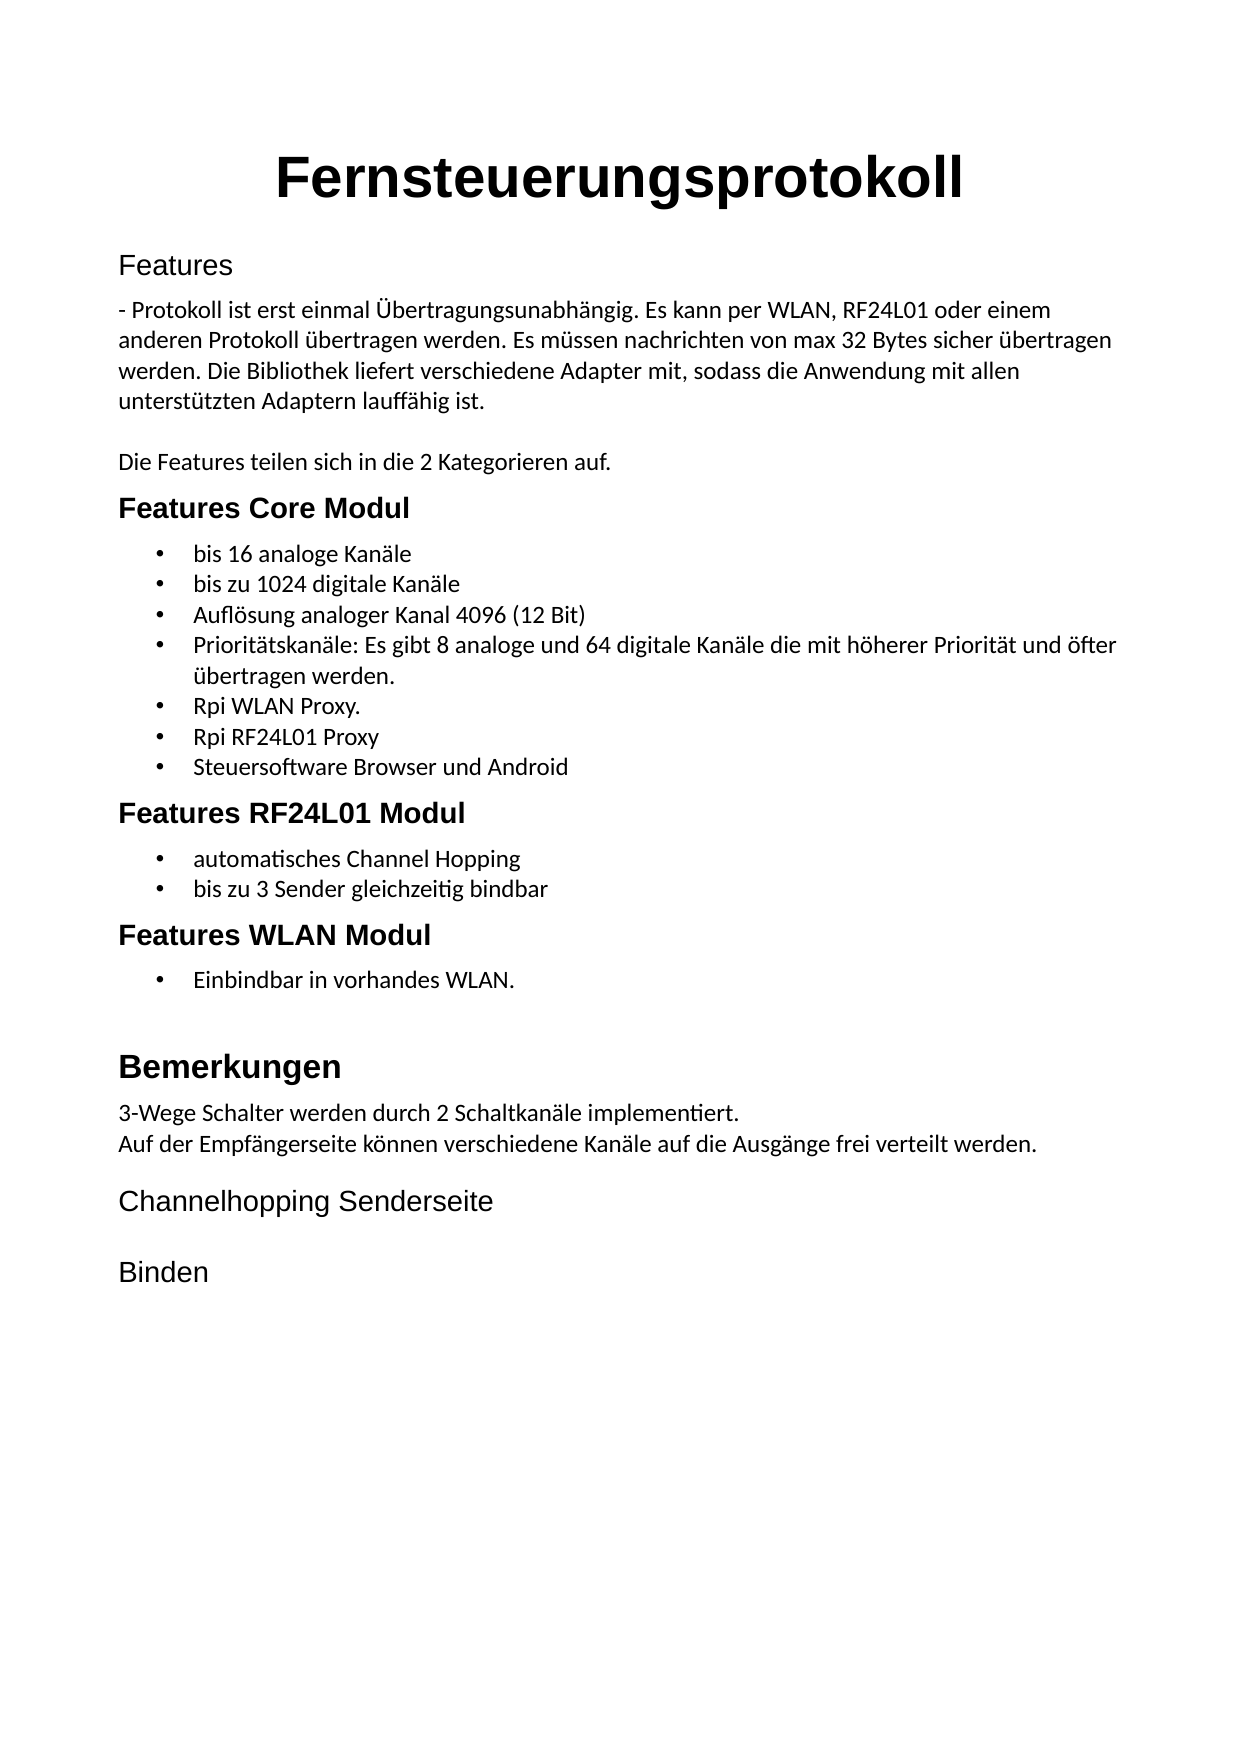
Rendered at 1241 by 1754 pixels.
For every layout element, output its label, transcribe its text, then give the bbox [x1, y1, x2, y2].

list bis zu 3 Sender gleichzeitig bindbar [156, 873, 1122, 904]
subtitle Features [118, 248, 1122, 281]
subtitle Features RF24L01 Modul [118, 796, 1122, 830]
text Auf der Empfängerseite können verschiedene Kanäle auf die Ausgänge frei verteilt werden. [118, 1128, 1122, 1159]
list Steuersoftware Browser und Android [156, 751, 1122, 782]
list automatisches Channel Hopping [156, 843, 1122, 873]
text - Protokoll ist erst einmal Übertragungsunabhängig. Es kann per WLAN, RF24L01 oder einem anderen Protokoll übertragen werden. Es müssen nachrichten von max 32 Bytes sicher übertragen werden. Die Bibliothek liefert verschiedene Adapter mit, sodass die Anwendung mit allen unterstützten Adaptern lauffähig ist. [118, 294, 1122, 416]
text 3-Wege Schalter werden durch 2 Schaltkanäle implementiert. [118, 1098, 1122, 1128]
list bis 16 analoge Kanäle [156, 538, 1122, 568]
list Auflösung analoger Kanal 4096 (12 Bit) [156, 599, 1122, 629]
title Fernsteuerungsprotokoll [118, 143, 1122, 210]
list Einbindbar in vorhandes WLAN. [156, 964, 1122, 995]
list Rpi RF24L01 Proxy [156, 721, 1122, 751]
subtitle Channelhopping Senderseite [118, 1184, 1122, 1217]
text Die Features teilen sich in die 2 Kategorieren auf. [118, 446, 1122, 477]
list Rpi WLAN Proxy. [156, 690, 1122, 721]
subtitle Bemerkungen [118, 1046, 1122, 1085]
subtitle Features WLAN Modul [118, 918, 1122, 952]
subtitle Binden [118, 1255, 1122, 1288]
subtitle Features Core Modul [118, 491, 1122, 525]
list bis zu 1024 digitale Kanäle [156, 568, 1122, 599]
list Prioritätskanäle: Es gibt 8 analoge und 64 digitale Kanäle die mit höherer Priorität und öfter übertragen werden. [156, 629, 1122, 690]
